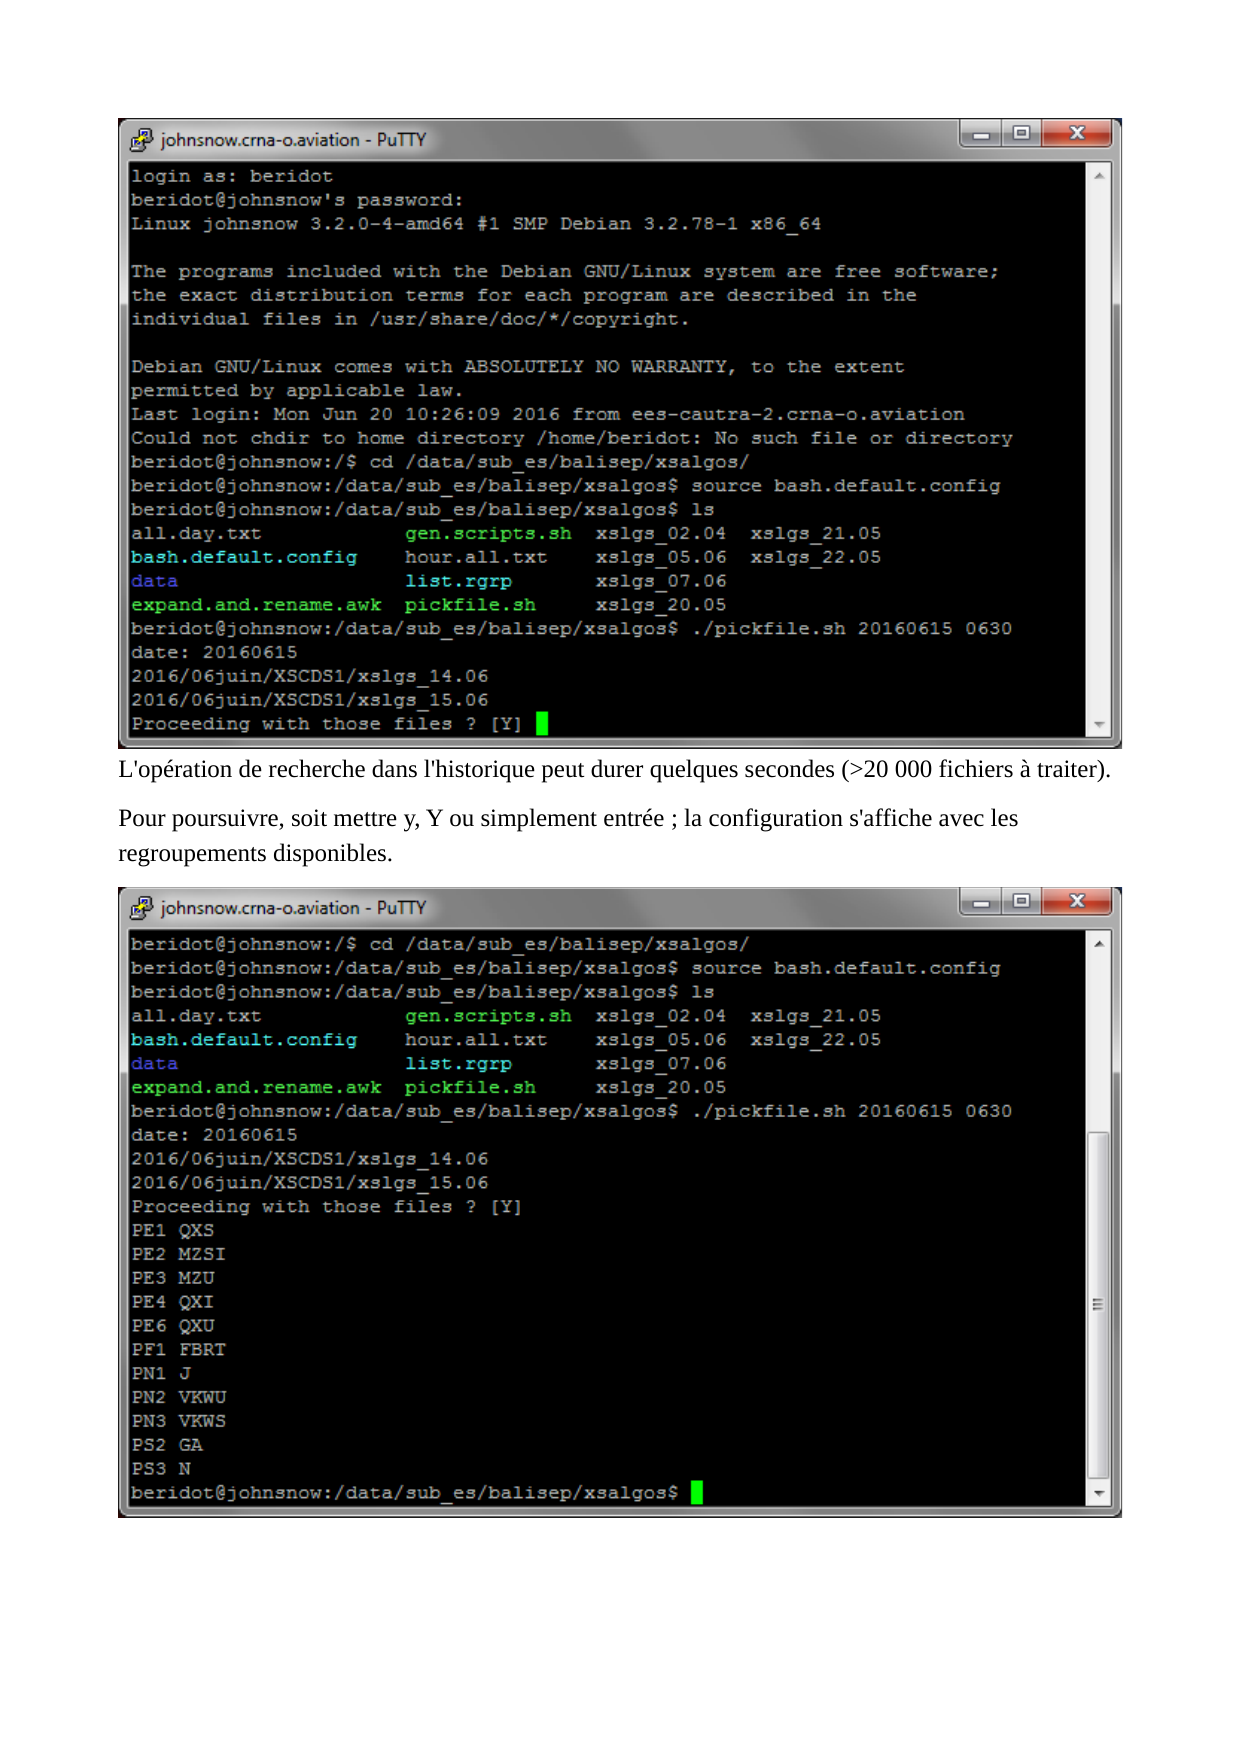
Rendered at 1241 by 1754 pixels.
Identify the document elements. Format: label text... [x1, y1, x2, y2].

picture [118, 887, 1123, 1518]
text L'opération de recherche dans l'historique peut durer quelques secondes (>20 000 fichiers à traiter). [118, 749, 1122, 783]
text Pour poursuivre, soit mettre y, Y ou simplement entrée ; la configuration s'affiche avec les regroupements disponibles. [118, 803, 1122, 867]
picture [118, 118, 1123, 749]
